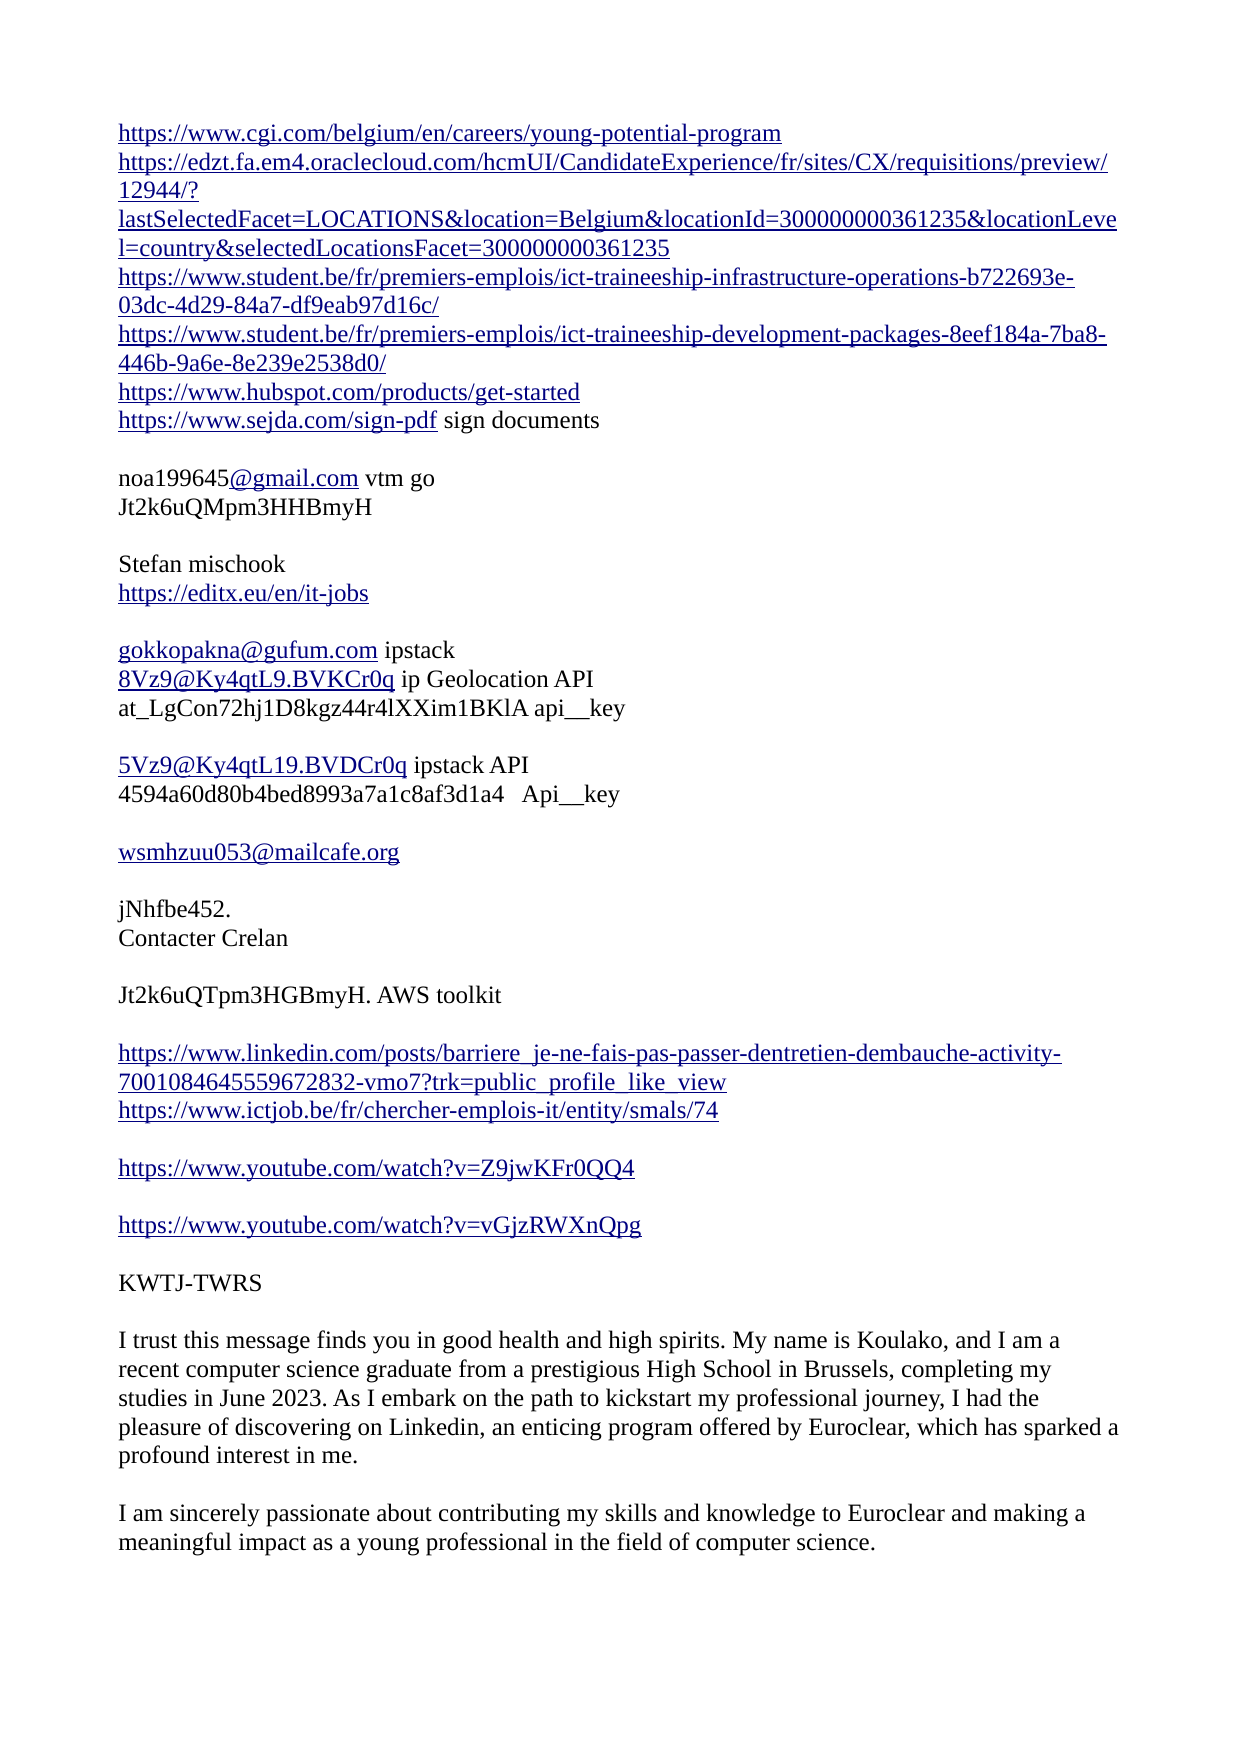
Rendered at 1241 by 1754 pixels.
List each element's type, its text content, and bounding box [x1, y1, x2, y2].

text I trust this message finds you in good health and high spirits. My name is Koulako, and I am a recent computer science graduate from a prestigious High School in Brussels, completing my studies in June 2023. As I embark on the path to kickstart my professional journey, I had the pleasure of discovering on Linkedin, an enticing program offered by Euroclear, which has sparked a profound interest in me. [118, 1326, 1122, 1469]
text https://www.youtube.com/watch?v=vGjzRWXnQpg [118, 1211, 1122, 1239]
text jNhfbe452. [118, 894, 1122, 923]
text Contacter Crelan [118, 923, 1122, 952]
text https://www.sejda.com/sign-pdf sign documents [118, 406, 1122, 434]
text Stefan mischook [118, 549, 1122, 578]
text 8Vz9@Ky4qtL9.BVKCr0q ip Geolocation API [118, 664, 1122, 693]
text gokkopakna@gufum.com ipstack [118, 636, 1122, 664]
text https://editx.eu/en/it-jobs [118, 578, 1122, 607]
text https://www.cgi.com/belgium/en/careers/young-potential-program [118, 118, 1122, 147]
text https://www.hubspot.com/products/get-started [118, 377, 1122, 406]
text https://www.student.be/fr/premiers-emplois/ict-traineeship-infrastructure-operations-b722693e-03dc-4d29-84a7-df9eab97d16c/ [118, 262, 1122, 319]
text 5Vz9@Ky4qtL19.BVDCr0q ipstack API [118, 751, 1122, 779]
text https://edzt.fa.em4.oraclecloud.com/hcmUI/CandidateExperience/fr/sites/CX/requisitions/preview/12944/?lastSelectedFacet=LOCATIONS&location=Belgium&locationId=300000000361235&locationLevel=country&selectedLocationsFacet=300000000361235 [118, 147, 1122, 262]
text https://www.linkedin.com/posts/barriere_je-ne-fais-pas-passer-dentretien-dembauche-activity-7001084645559672832-vmo7?trk=public_profile_like_view [118, 1038, 1122, 1096]
text https://www.student.be/fr/premiers-emplois/ict-traineeship-development-packages-8eef184a-7ba8-446b-9a6e-8e239e2538d0/ [118, 319, 1122, 377]
text I am sincerely passionate about contributing my skills and knowledge to Euroclear and making a meaningful impact as a young professional in the field of computer science. [118, 1498, 1122, 1556]
text Jt2k6uQTpm3HGBmyH. AWS toolkit [118, 981, 1122, 1009]
text at_LgCon72hj1D8kgz44r4lXXim1BKlA api__key [118, 693, 1122, 722]
text 4594a60d80b4bed8993a7a1c8af3d1a4 Api__key [118, 779, 1122, 808]
text wsmhzuu053@mailcafe.org [118, 837, 1122, 866]
text KWTJ-TWRS [118, 1268, 1122, 1297]
text https://www.ictjob.be/fr/chercher-emplois-it/entity/smals/74 [118, 1096, 1122, 1124]
text noa199645@gmail.com vtm go [118, 463, 1122, 492]
text Jt2k6uQMpm3HHBmyH [118, 492, 1122, 521]
text https://www.youtube.com/watch?v=Z9jwKFr0QQ4 [118, 1153, 1122, 1182]
